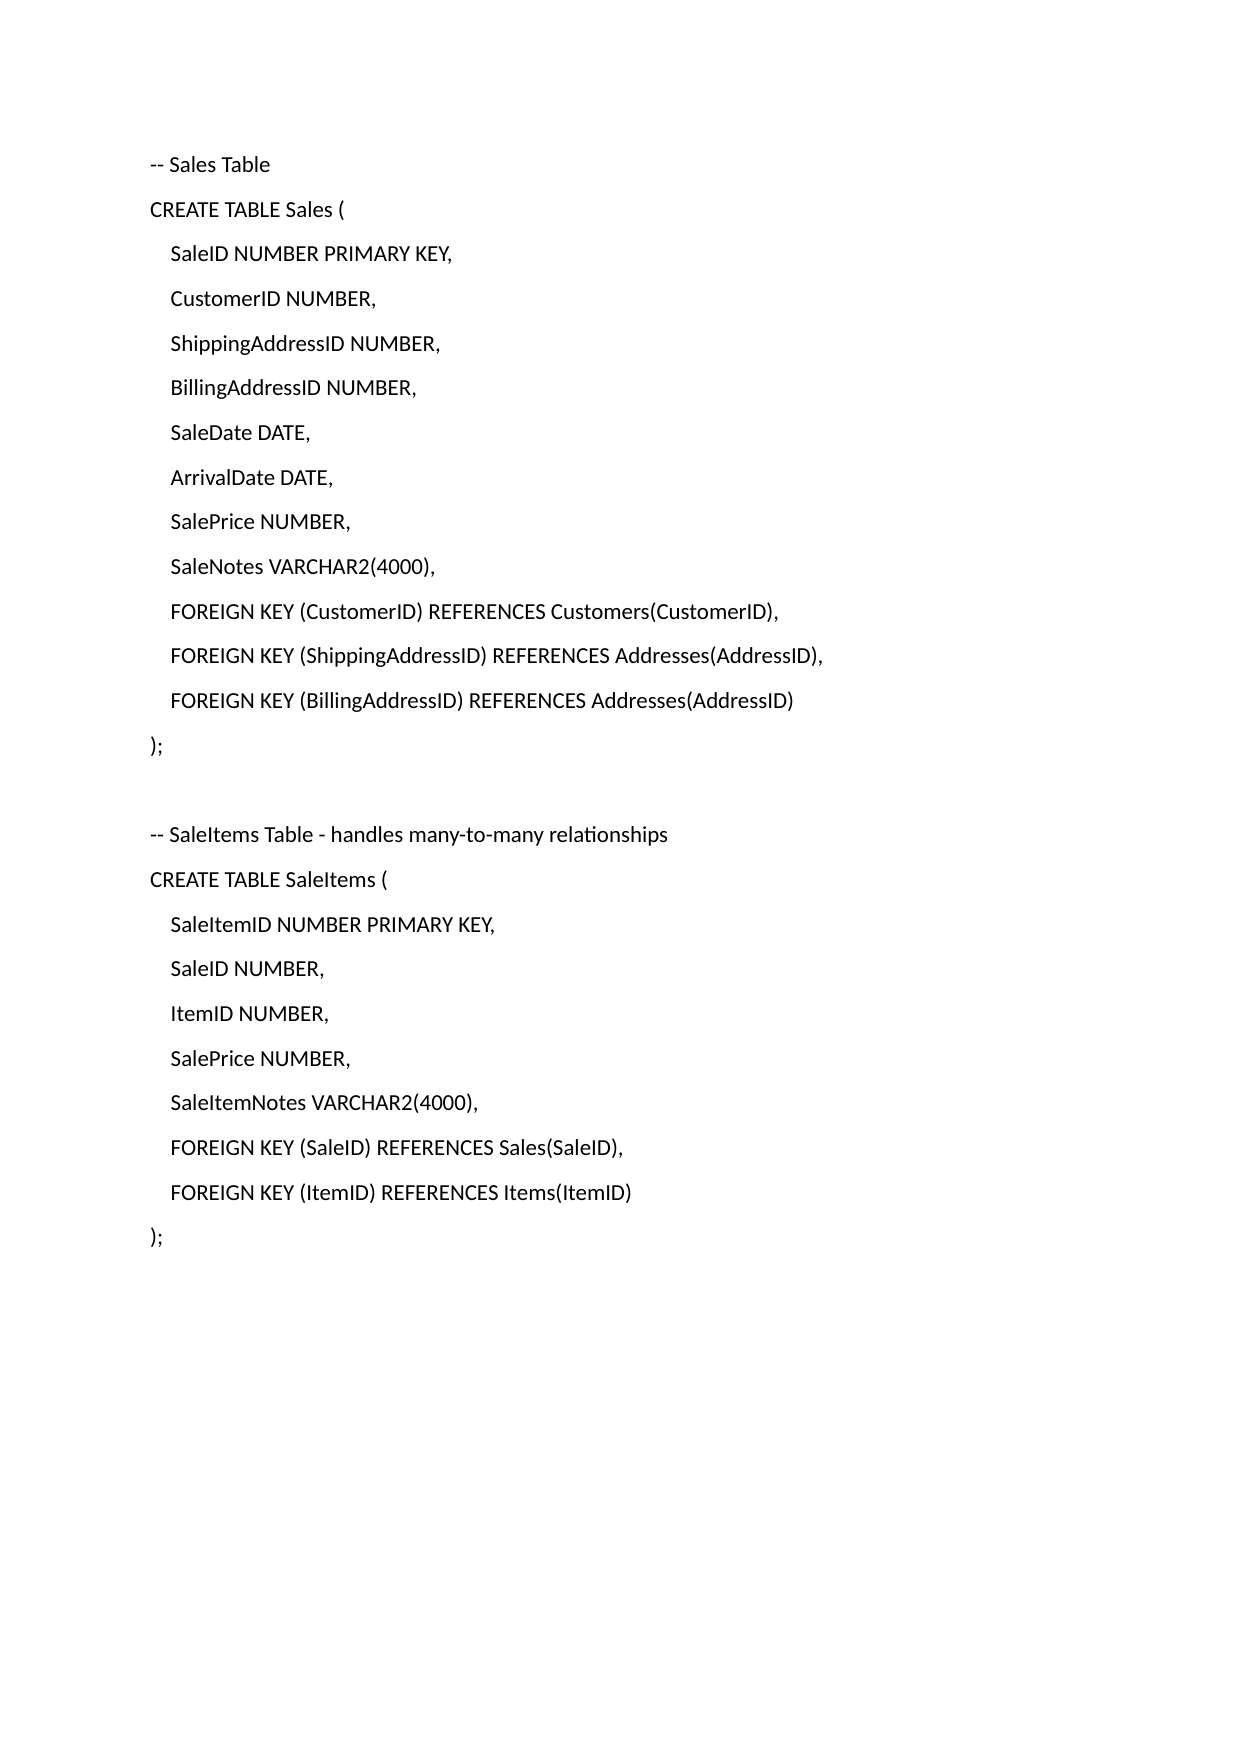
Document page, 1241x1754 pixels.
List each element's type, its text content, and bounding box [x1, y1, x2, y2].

text ItemID NUMBER, [150, 999, 1090, 1027]
text SaleItemNotes VARCHAR2(4000), [150, 1088, 1090, 1116]
text CustomerID NUMBER, [150, 284, 1090, 312]
text FOREIGN KEY (BillingAddressID) REFERENCES Addresses(AddressID) [150, 686, 1090, 714]
text BillingAddressID NUMBER, [150, 373, 1090, 401]
text SaleID NUMBER PRIMARY KEY, [150, 239, 1090, 267]
text ); [150, 1222, 1090, 1251]
text FOREIGN KEY (CustomerID) REFERENCES Customers(CustomerID), [150, 597, 1090, 625]
text SalePrice NUMBER, [150, 1044, 1090, 1072]
text -- Sales Table [150, 150, 1090, 178]
text CREATE TABLE SaleItems ( [150, 865, 1090, 893]
text SaleNotes VARCHAR2(4000), [150, 552, 1090, 580]
text SaleItemID NUMBER PRIMARY KEY, [150, 910, 1090, 938]
text SalePrice NUMBER, [150, 507, 1090, 536]
text FOREIGN KEY (ItemID) REFERENCES Items(ItemID) [150, 1178, 1090, 1206]
text ); [150, 731, 1090, 759]
text ArrivalDate DATE, [150, 463, 1090, 491]
text -- SaleItems Table - handles many-to-many relationships [150, 820, 1090, 848]
text FOREIGN KEY (SaleID) REFERENCES Sales(SaleID), [150, 1133, 1090, 1161]
text SaleID NUMBER, [150, 954, 1090, 982]
text SaleDate DATE, [150, 418, 1090, 446]
text FOREIGN KEY (ShippingAddressID) REFERENCES Addresses(AddressID), [150, 642, 1090, 669]
text CREATE TABLE Sales ( [150, 195, 1090, 223]
text ShippingAddressID NUMBER, [150, 329, 1090, 357]
